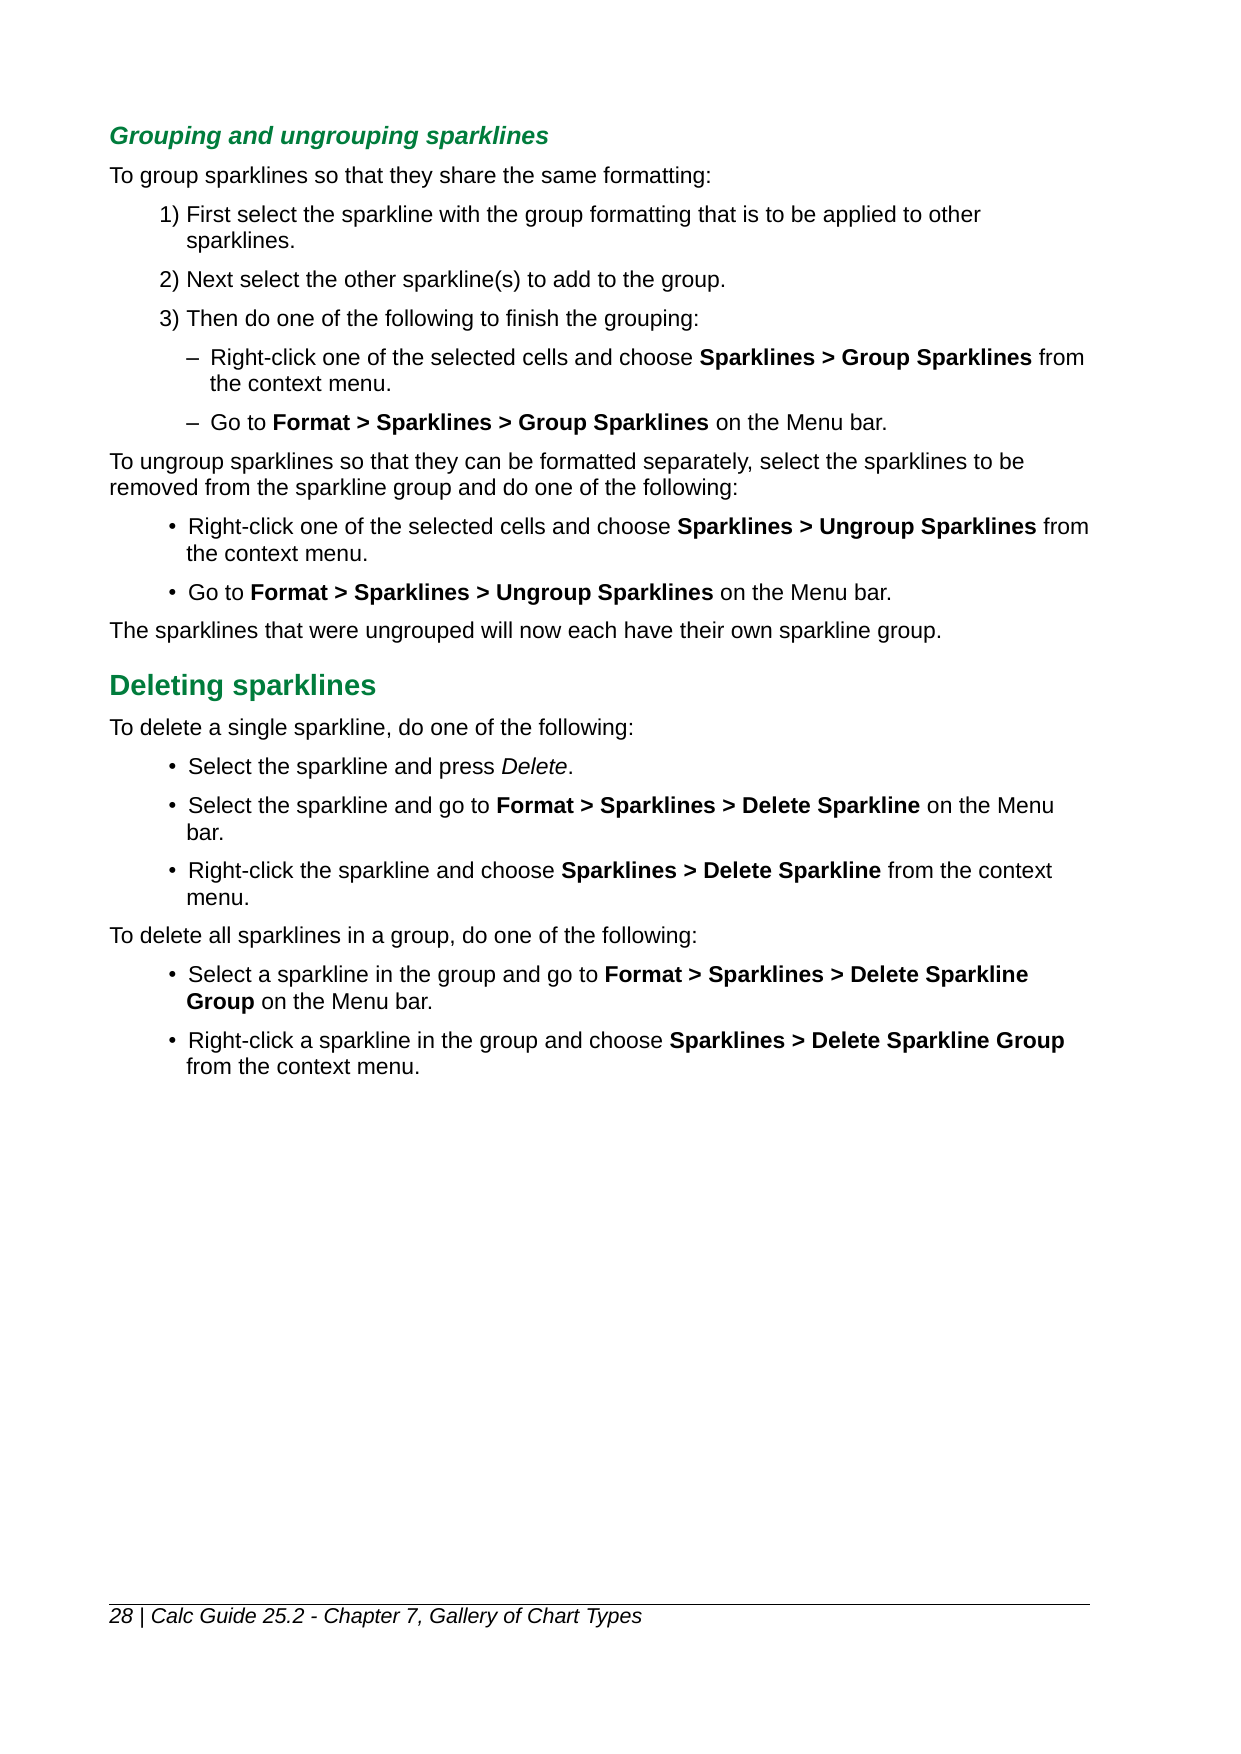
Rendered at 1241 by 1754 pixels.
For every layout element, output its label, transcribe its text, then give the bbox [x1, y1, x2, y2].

list Select a sparkline in the group and go to Format > Sparklines > Delete Sparkline Group on the Menu bar. [168, 961, 1090, 1014]
list To delete a single sparkline, do one of the following: [109, 714, 1090, 741]
list Right-click a sparkline in the group and choose Sparklines > Delete Sparkline Group from the context menu. [168, 1027, 1090, 1079]
list Then do one of the following to finish the grouping: [186, 305, 1090, 331]
list To group sparklines so that they share the same formatting: [109, 162, 1090, 188]
text The sparklines that were ungrouped will now each have their own sparkline group. [109, 617, 1090, 644]
list Select the sparkline and go to Format > Sparklines > Delete Sparkline on the Menu bar. [168, 792, 1090, 845]
list Go to Format > Sparklines > Ungroup Sparklines on the Menu bar. [168, 578, 1090, 605]
list Right-click the sparkline and choose Sparklines > Delete Sparkline from the context menu. [168, 857, 1090, 910]
list To ungroup sparklines so that they can be formatted separately, select the sparklines to be removed from the sparkline group and do one of the following: [109, 448, 1090, 501]
subtitle Grouping and ungrouping sparklines [109, 121, 1090, 150]
list Right-click one of the selected cells and choose Sparklines > Ungroup Sparklines from the context menu. [168, 513, 1090, 566]
list Next select the other sparkline(s) to add to the group. [186, 266, 1090, 293]
list Go to Format > Sparklines > Group Sparklines on the Menu bar. [186, 409, 1090, 436]
list First select the sparkline with the group formatting that is to be applied to other sparklines. [186, 201, 1090, 254]
list Right-click one of the selected cells and choose Sparklines > Group Sparklines from the context menu. [186, 344, 1090, 397]
list To delete all sparklines in a group, do one of the following: [109, 922, 1090, 949]
subtitle Deleting sparklines [109, 668, 1090, 702]
list Select the sparkline and press Delete. [168, 753, 1090, 779]
